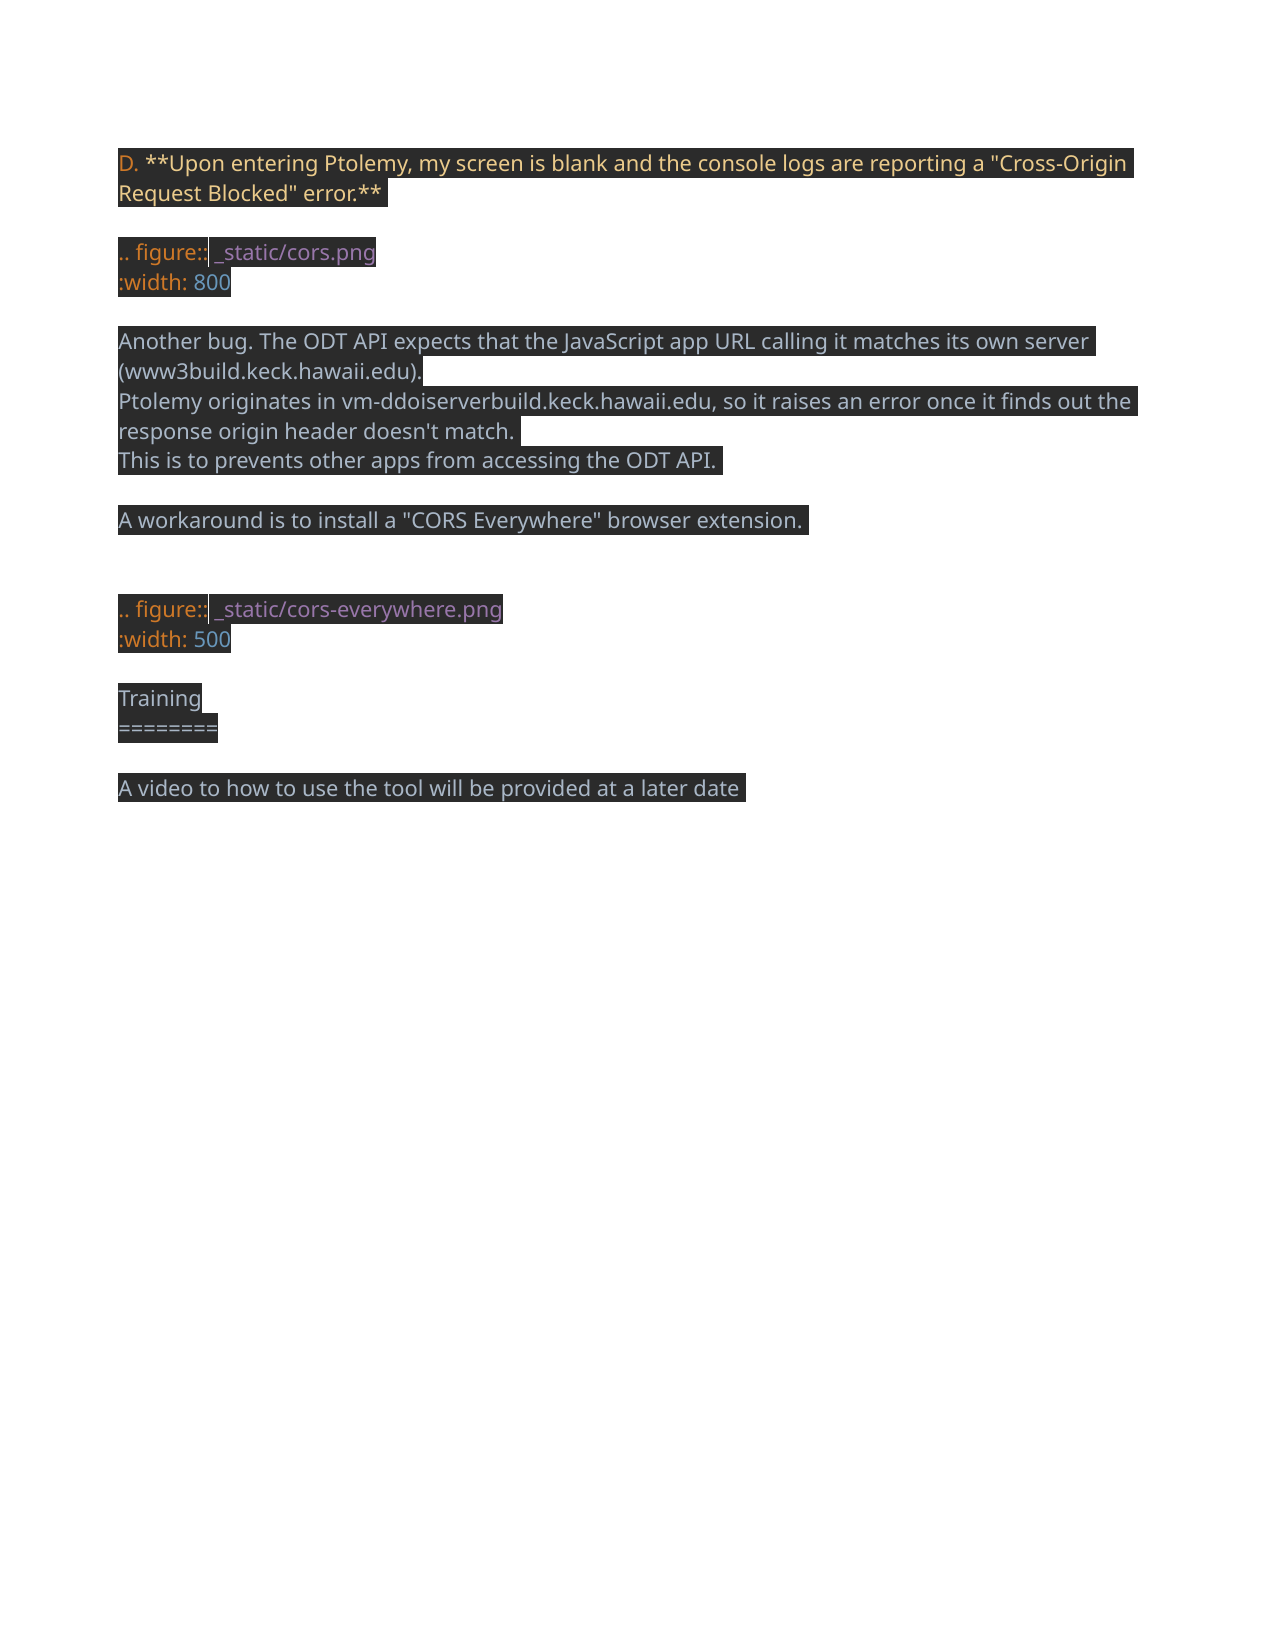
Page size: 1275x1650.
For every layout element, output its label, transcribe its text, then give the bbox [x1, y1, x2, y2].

text A workaround is to install a "CORS Everywhere" browser extension. [118, 505, 1157, 535]
text This is to prevents other apps from accessing the ODT API. [118, 446, 1157, 475]
text .. figure:: _static/cors.png [118, 237, 1157, 267]
text ======== [118, 713, 1157, 743]
text D. **Upon entering Ptolemy, my screen is blank and the console logs are reporting a "Cross-Origin Request Blocked" error.** [118, 148, 1157, 207]
text Ptolemy originates in vm-ddoiserverbuild.keck.hawaii.edu, so it raises an error once it finds out the response origin header doesn't match. [118, 386, 1157, 446]
text Another bug. The ODT API expects that the JavaScript app URL calling it matches its own server (www3build.keck.hawaii.edu). [118, 326, 1157, 386]
text :width: 500 [118, 624, 1157, 653]
text .. figure:: _static/cors-everywhere.png [118, 594, 1157, 624]
text Training [118, 683, 1157, 713]
text A video to how to use the tool will be provided at a later date [118, 772, 1157, 802]
text :width: 800 [118, 267, 1157, 297]
